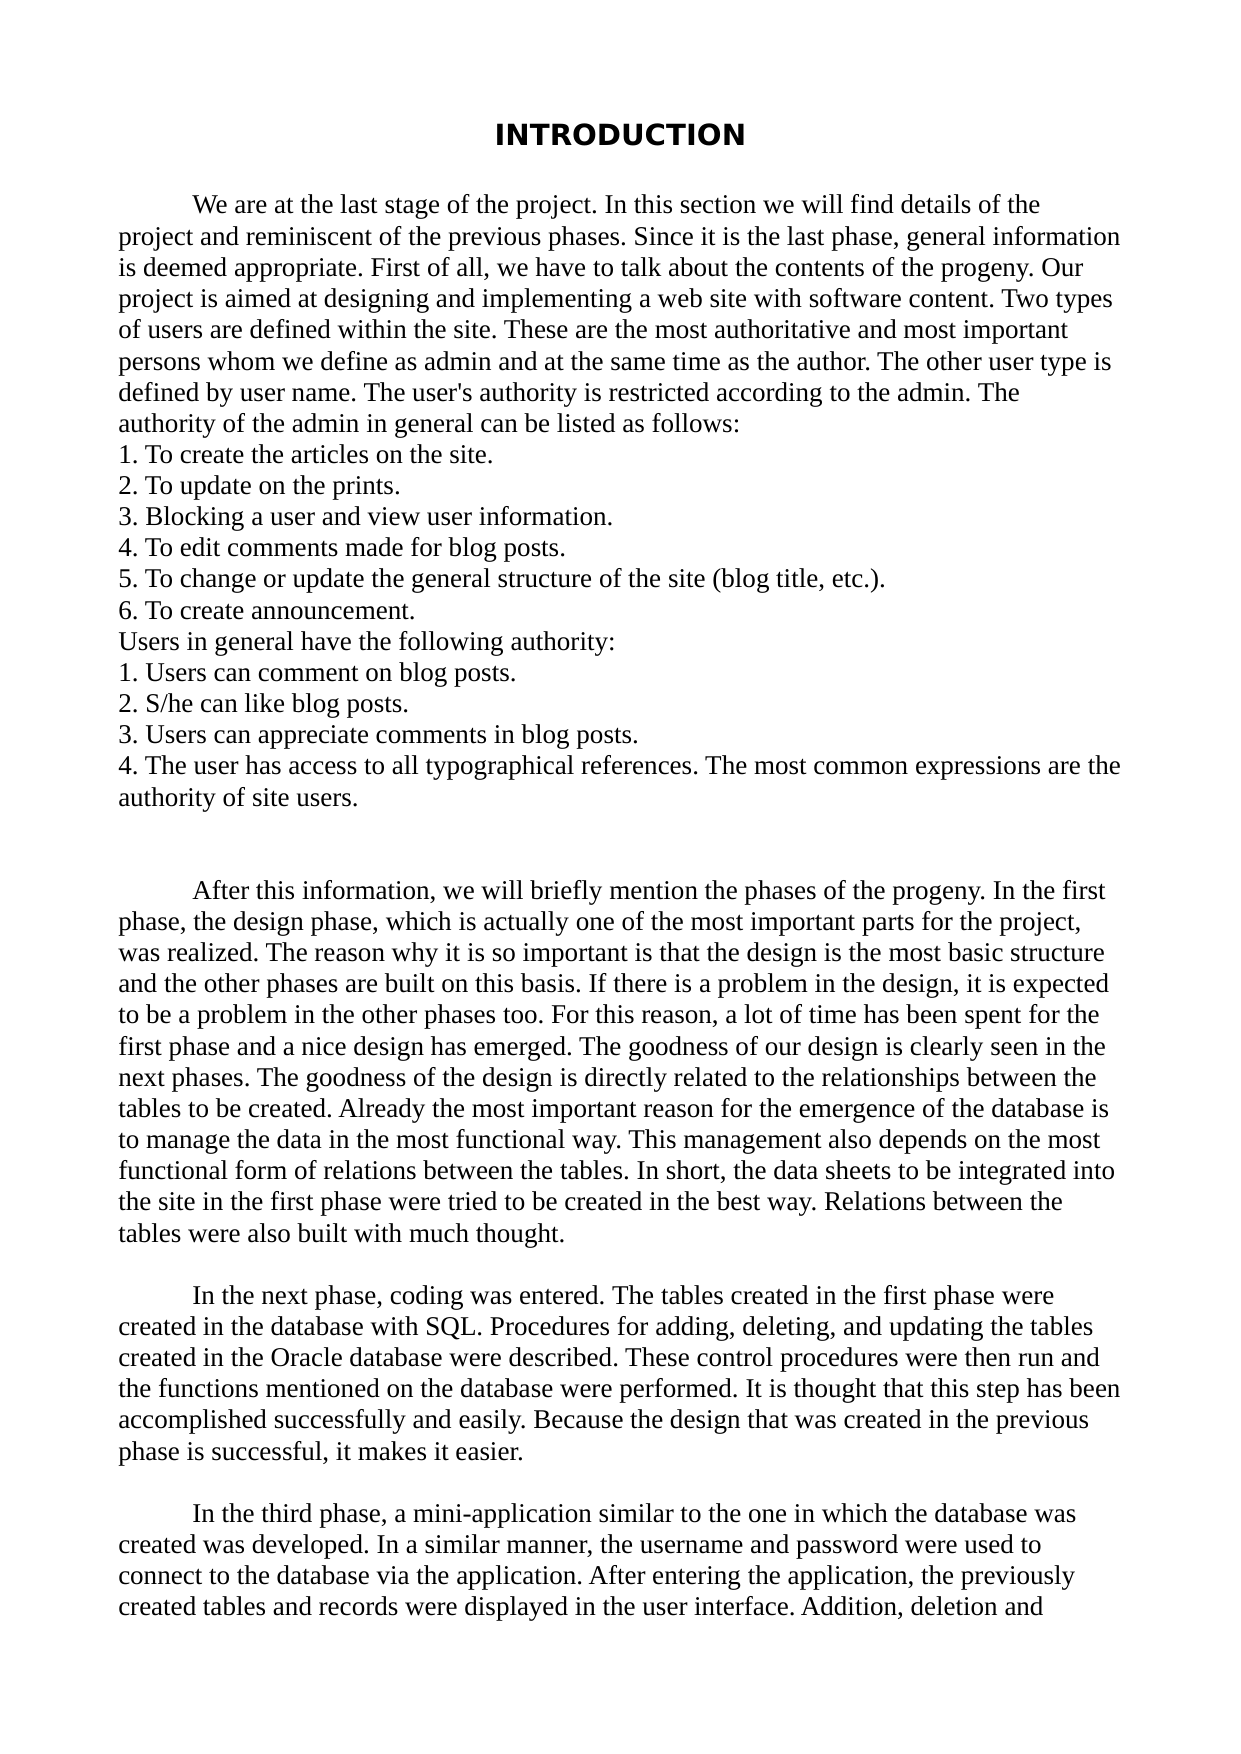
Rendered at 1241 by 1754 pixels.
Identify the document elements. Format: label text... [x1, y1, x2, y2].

text We are at the last stage of the project. In this section we will find details of the project and reminiscent of the previous phases. Since it is the last phase, general information is deemed appropriate. First of all, we have to talk about the contents of the progeny. Our project is aimed at designing and implementing a web site with software content. Two types of users are defined within the site. These are the most authoritative and most important persons whom we define as admin and at the same time as the author. The other user type is defined by user name. The user's authority is restricted according to the admin. The authority of the admin in general can be listed as follows: [118, 186, 1122, 438]
text 1. Users can comment on blog posts. [118, 656, 1122, 687]
text 3. Users can appreciate comments in blog posts. [118, 718, 1122, 749]
text 3. Blocking a user and view user information. [118, 500, 1122, 531]
text 6. To create announcement. [118, 594, 1122, 625]
text Users in general have the following authority: [118, 625, 1122, 656]
text 4. The user has access to all typographical references. The most common expressions are the authority of site users. [118, 749, 1122, 812]
text 2. To update on the prints. [118, 469, 1122, 500]
text In the third phase, a mini-application similar to the one in which the database was created was developed. In a similar manner, the username and password were used to connect to the database via the application. After entering the application, the previously created tables and records were displayed in the user interface. Addition, deletion and [118, 1497, 1122, 1622]
text After this information, we will briefly mention the phases of the progeny. In the first phase, the design phase, which is actually one of the most important parts for the project, was realized. The reason why it is so important is that the design is the most basic structure and the other phases are built on this basis. If there is a problem in the design, it is expected to be a problem in the other phases too. For this reason, a lot of time has been spent for the first phase and a nice design has emerged. The goodness of our design is clearly seen in the next phases. The goodness of the design is directly related to the relationships between the tables to be created. Already the most important reason for the emergence of the database is to manage the data in the most functional way. This management also depends on the most functional form of relations between the tables. In short, the data sheets to be integrated into the site in the first phase were tried to be created in the best way. Relations between the tables were also built with much thought. [118, 874, 1122, 1248]
text 4. To edit comments made for blog posts. [118, 531, 1122, 563]
text 1. To create the articles on the site. [118, 438, 1122, 469]
text 2. S/he can like blog posts. [118, 687, 1122, 718]
text 5. To change or update the general structure of the site (blog title, etc.). [118, 563, 1122, 594]
text In the next phase, coding was entered. The tables created in the first phase were created in the database with SQL. Procedures for adding, deleting, and updating the tables created in the Oracle database were described. These control procedures were then run and the functions mentioned on the database were performed. It is thought that this step has been accomplished successfully and easily. Because the design that was created in the previous phase is successful, it makes it easier. [118, 1279, 1122, 1466]
text INTRODUCTION [118, 118, 1122, 152]
